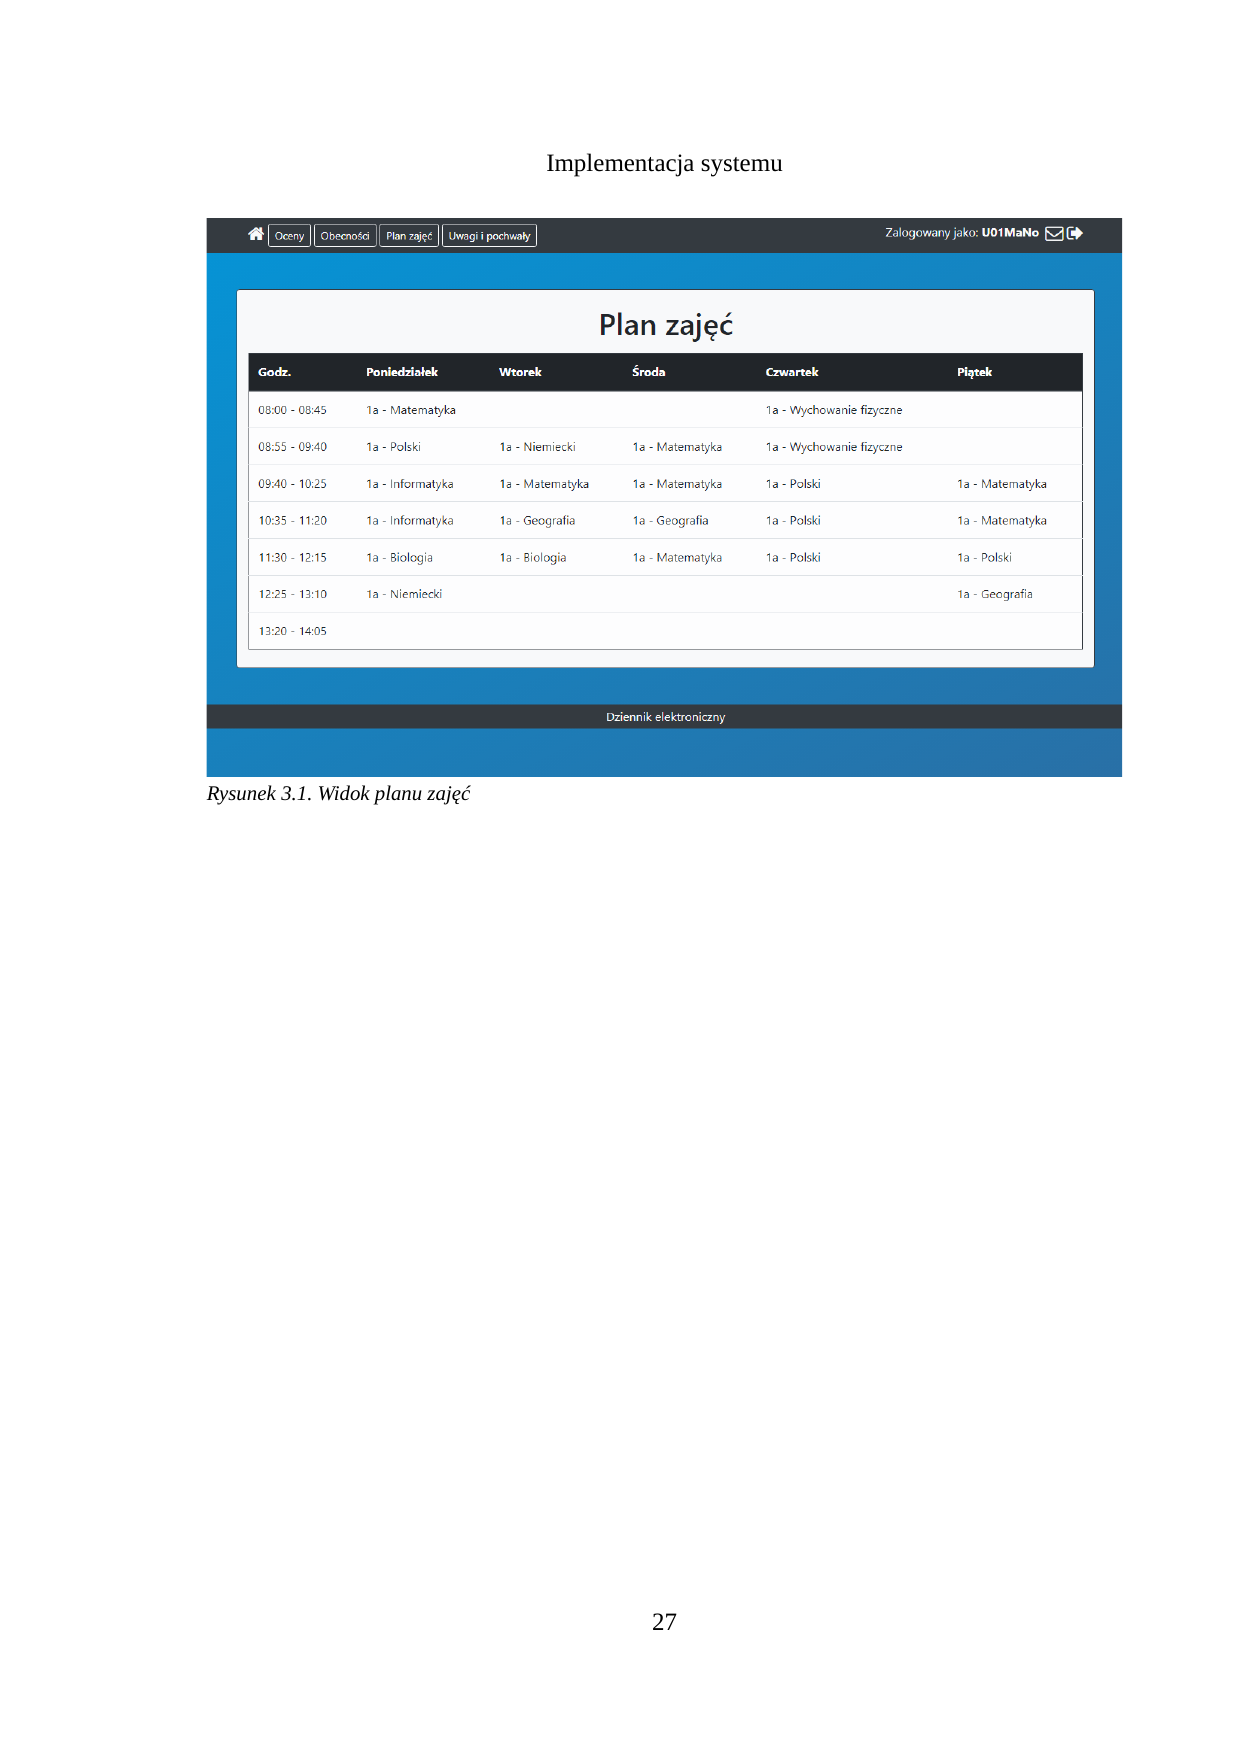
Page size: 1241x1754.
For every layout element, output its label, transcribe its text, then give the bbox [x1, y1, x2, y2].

picture [206, 218, 1123, 777]
text Rysunek 3.1. Widok planu zajęć [207, 777, 1122, 805]
